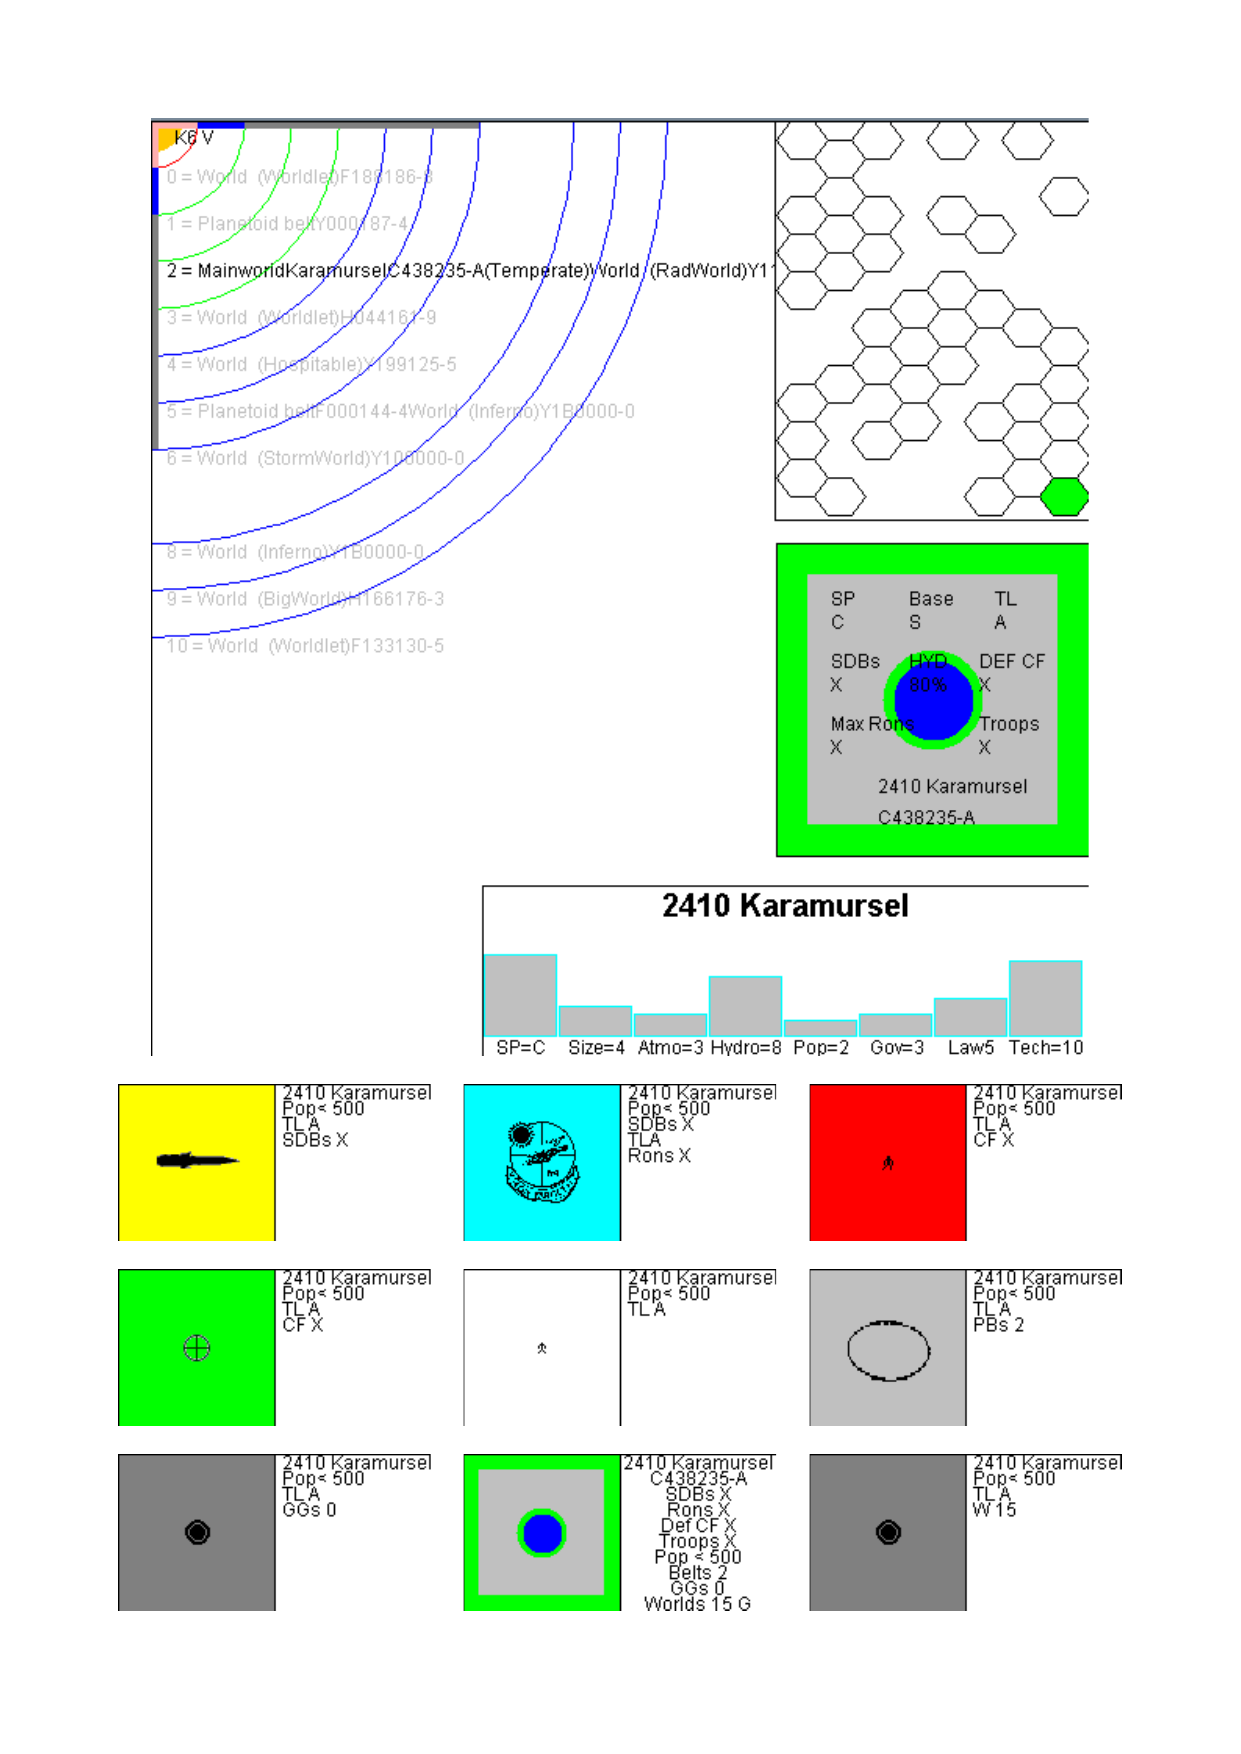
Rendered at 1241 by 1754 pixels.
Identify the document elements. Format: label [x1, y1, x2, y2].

picture [118, 1269, 431, 1426]
picture [809, 1084, 1122, 1241]
picture [118, 1454, 431, 1611]
picture [151, 118, 1089, 1056]
picture [809, 1454, 1122, 1611]
picture [809, 1269, 1122, 1426]
picture [463, 1454, 777, 1611]
picture [463, 1084, 777, 1241]
picture [463, 1269, 777, 1426]
picture [118, 1084, 431, 1241]
